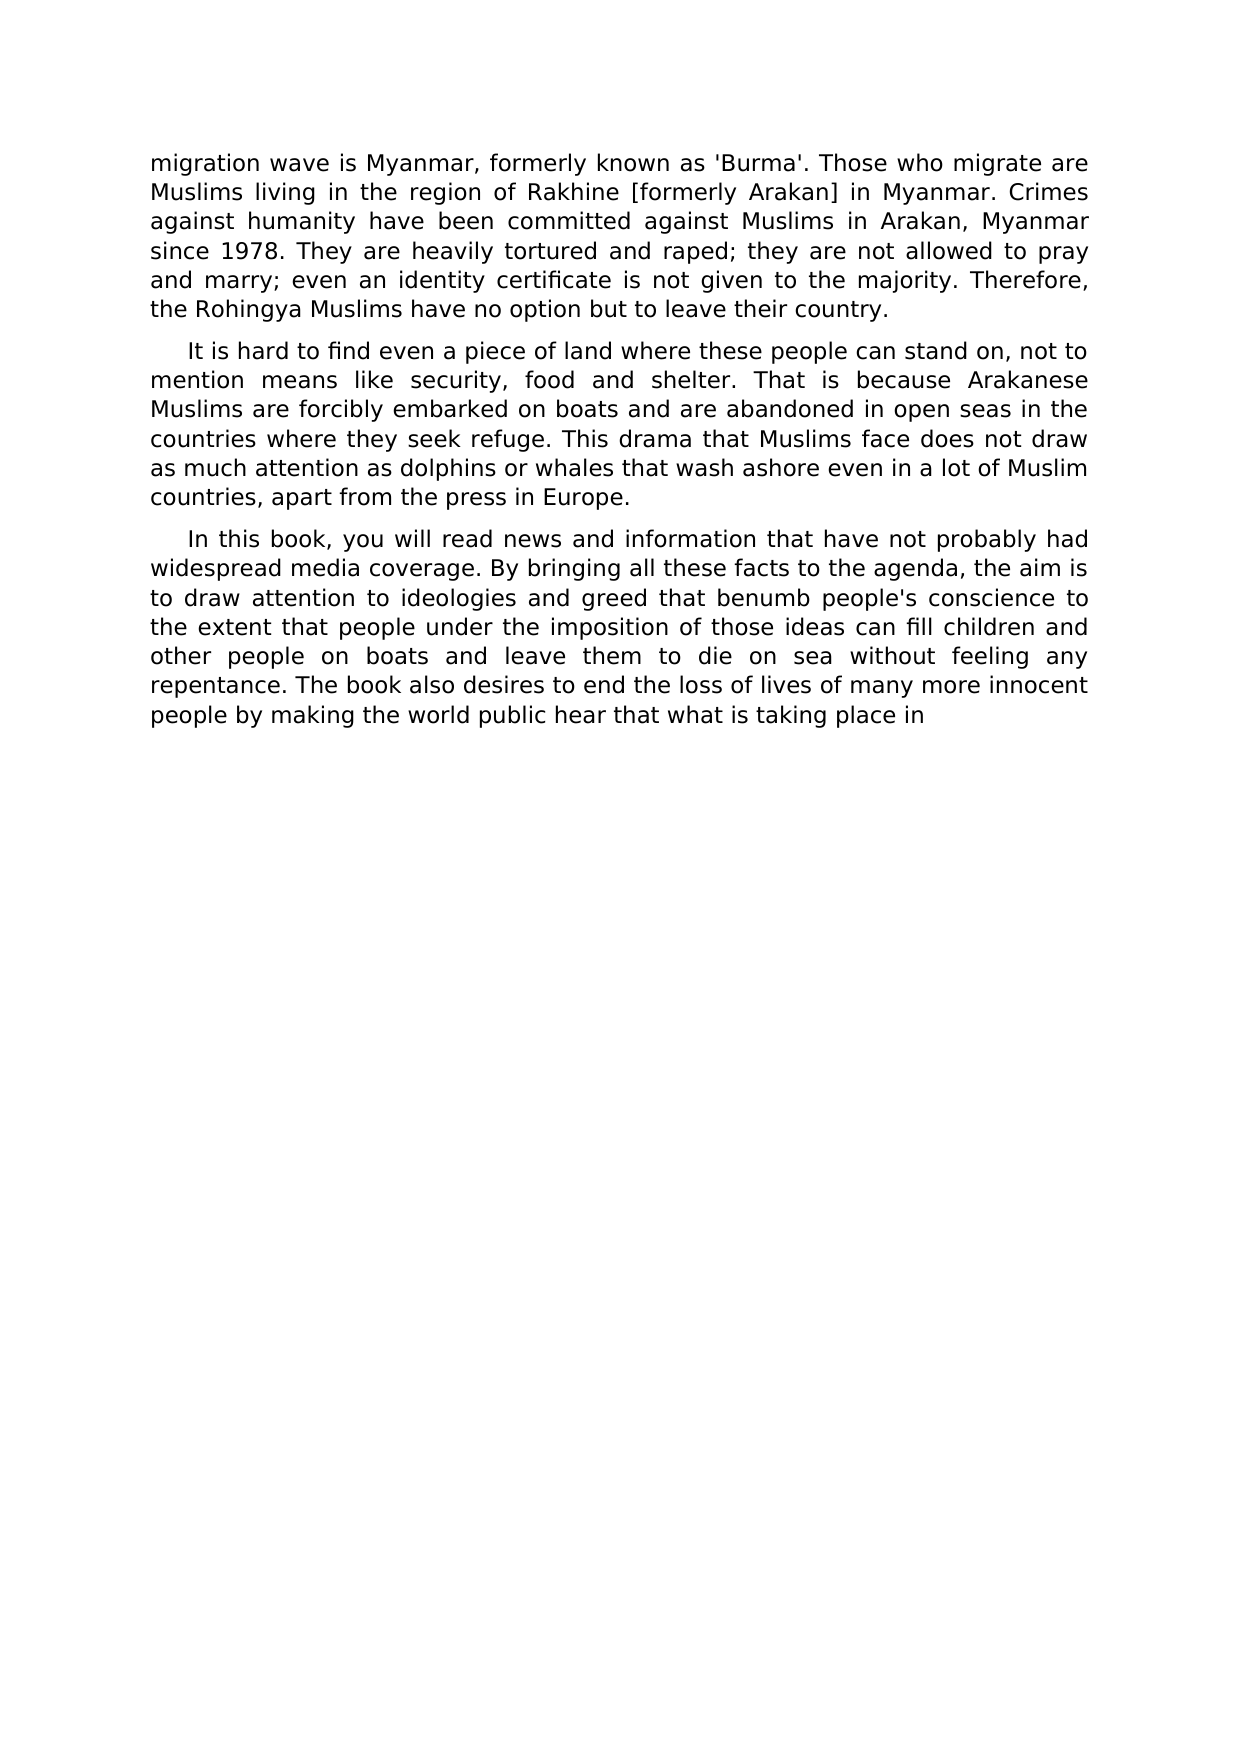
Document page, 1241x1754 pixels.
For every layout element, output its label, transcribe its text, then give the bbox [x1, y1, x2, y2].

text migration wave is Myanmar, formerly known as 'Burma'. Those who migrate are Muslims living in the region of Rakhine [formerly Arakan] in Myanmar. Crimes against humanity have been committed against Muslims in Arakan, Myanmar since 1978. They are heavily tortured and raped; they are not allowed to pray and marry; even an identity certificate is not given to the majority. Therefore, the Rohingya Muslims have no option but to leave their country. [150, 150, 1090, 323]
text It is hard to find even a piece of land where these people can stand on, not to mention means like security, food and shelter. That is because Arakanese Muslims are forcibly embarked on boats and are abandoned in open seas in the countries where they seek refuge. This drama that Muslims face does not draw as much attention as dolphins or whales that wash ashore even in a lot of Muslim countries, apart from the press in Europe. [150, 338, 1090, 511]
text In this book, you will read news and information that have not probably had widespread media coverage. By bringing all these facts to the agenda, the aim is to draw attention to ideologies and greed that benumb people's conscience to the extent that people under the imposition of those ideas can fill children and other people on boats and leave them to die on sea without feeling any repentance. The book also desires to end the loss of lives of many more innocent people by making the world public hear that what is taking place in [150, 526, 1090, 728]
